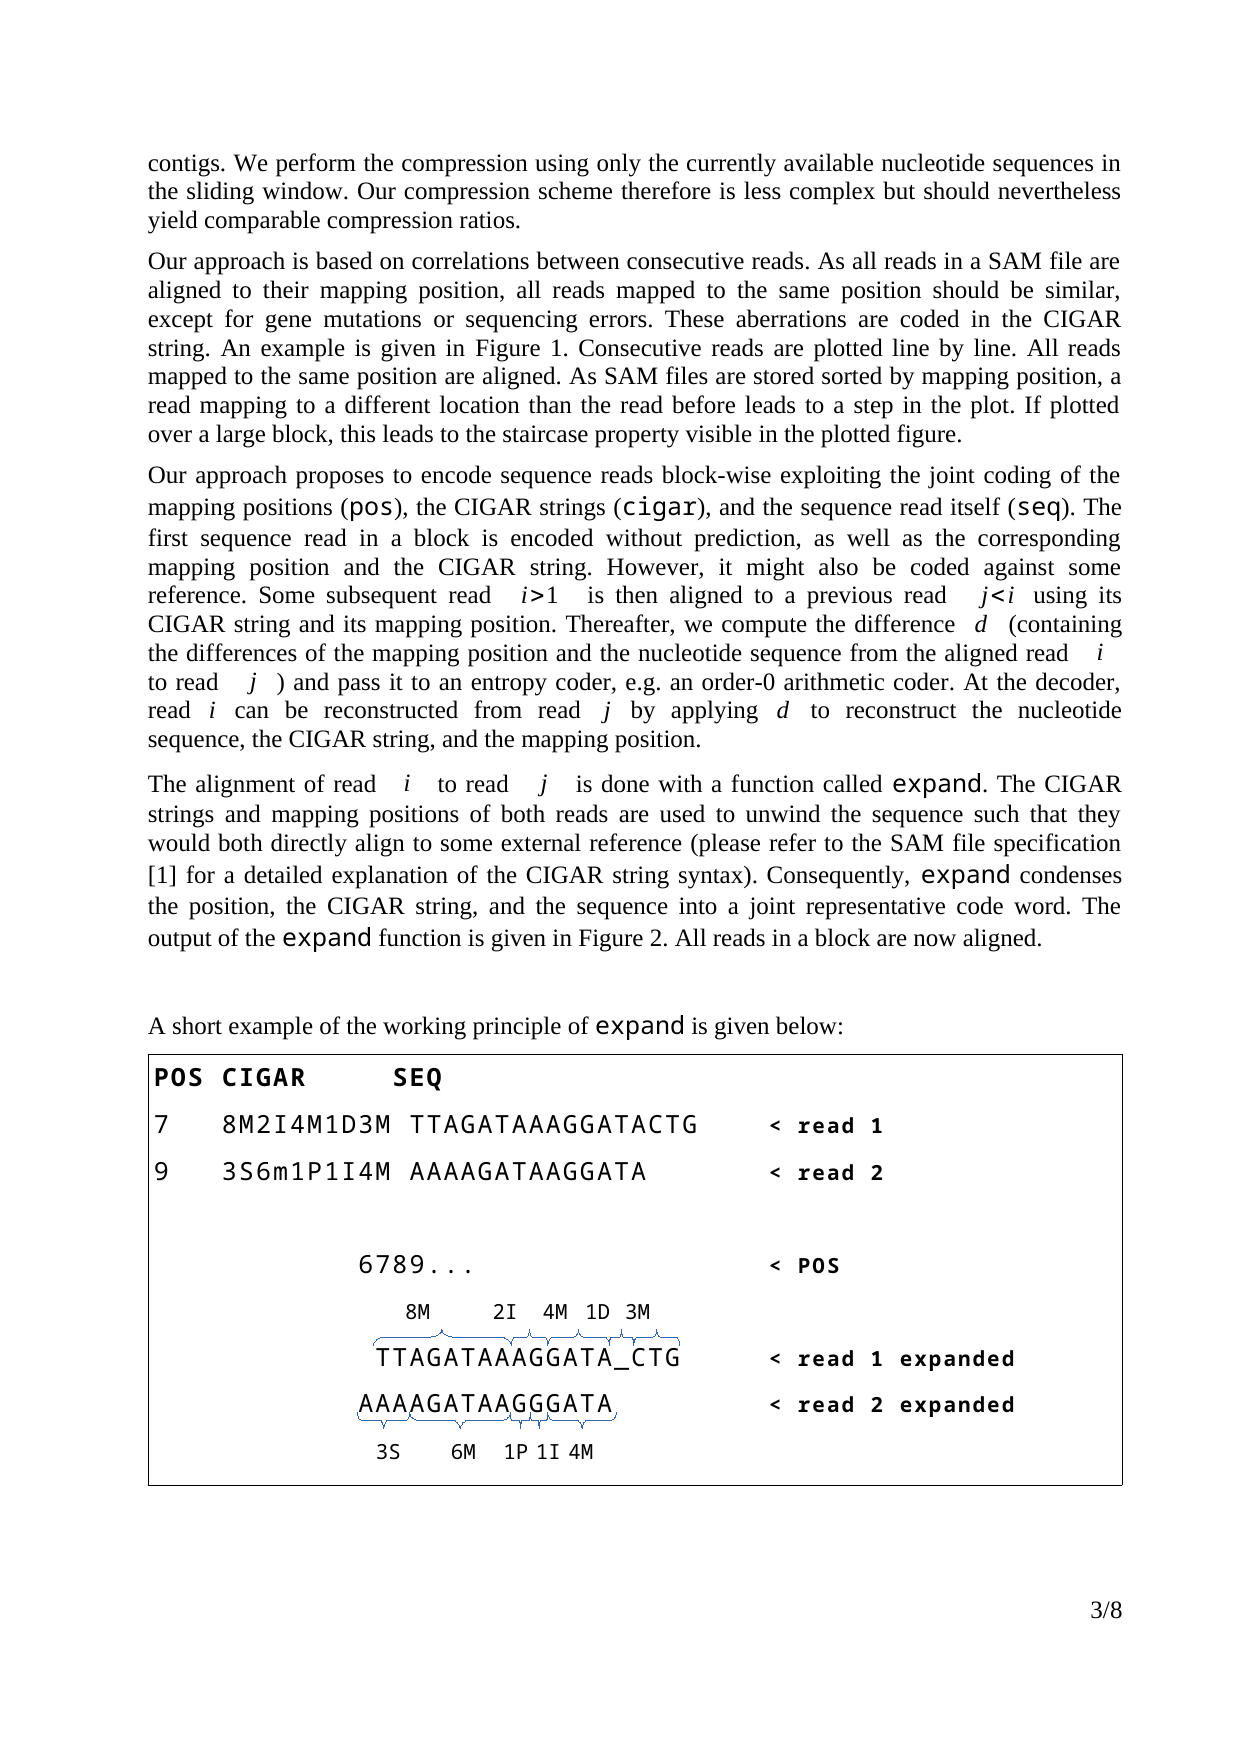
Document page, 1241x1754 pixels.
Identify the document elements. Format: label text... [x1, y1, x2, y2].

text The alignment of read to read is done with a function called expand. The CIGAR strings and mapping positions of both reads are used to unwind the sequence such that they would both directly align to some external reference (please refer to the SAM file specification [1] for a detailed explanation of the CIGAR string syntax). Consequently, expand condenses the position, the CIGAR string, and the sequence into a joint representative code word. The output of the expand function is given in Figure 2. All reads in a block are now aligned. [148, 766, 1122, 954]
text A short example of the working principle of expand is given below: [148, 1008, 1122, 1042]
text Our approach is based on correlations between consecutive reads. As all reads in a SAM file are aligned to their mapping position, all reads mapped to the same position should be similar, except for gene mutations or sequencing errors. These aberrations are coded in the CIGAR string. An example is given in Figure 1. Consecutive reads are plotted line by line. All reads mapped to the same position are aligned. As SAM files are stored sorted by mapping position, a read mapping to a different location than the read before leads to a step in the plot. If plotted over a large block, this leads to the staircase property visible in the plotted figure. [148, 246, 1122, 448]
text Our approach proposes to encode sequence reads block-wise exploiting the joint coding of the mapping positions (pos), the CIGAR strings (cigar), and the sequence read itself (seq). The first sequence read in a block is encoded without prediction, as well as the corresponding mapping position and the CIGAR string. However, it might also be coded against some reference. Some subsequent read is then aligned to a previous read using its CIGAR string and its mapping position. Thereafter, we compute the difference(containing the differences of the mapping position and the nucleotide sequence from the aligned read to read ) and pass it to an entropy coder, e.g. an order-0 arithmetic coder. At the decoder, readcan be reconstructed from readby applyingto reconstruct the nucleotide sequence, the CIGAR string, and the mapping position. [148, 460, 1122, 753]
text contigs. We perform the compression using only the currently available nucleotide sequences in the sliding window. Our compression scheme therefore is less complex but should nevertheless yield comparable compression ratios. [148, 148, 1122, 234]
table_header POS CIGAR SEQ 7 8M2I4M1D3M TTAGATAAAGGATACTG < read 1 9 3S6m1P1I4M AAAAGATAAGGATA < read 2 6789... < POS 8M 2I 4M 1D 3M TTAGATAAAGGATA_CTG < read 1 expanded AAAAGATAAGGGATA < read 2 expanded 3S 6M 1P 1I 4M [149, 1055, 1122, 1485]
